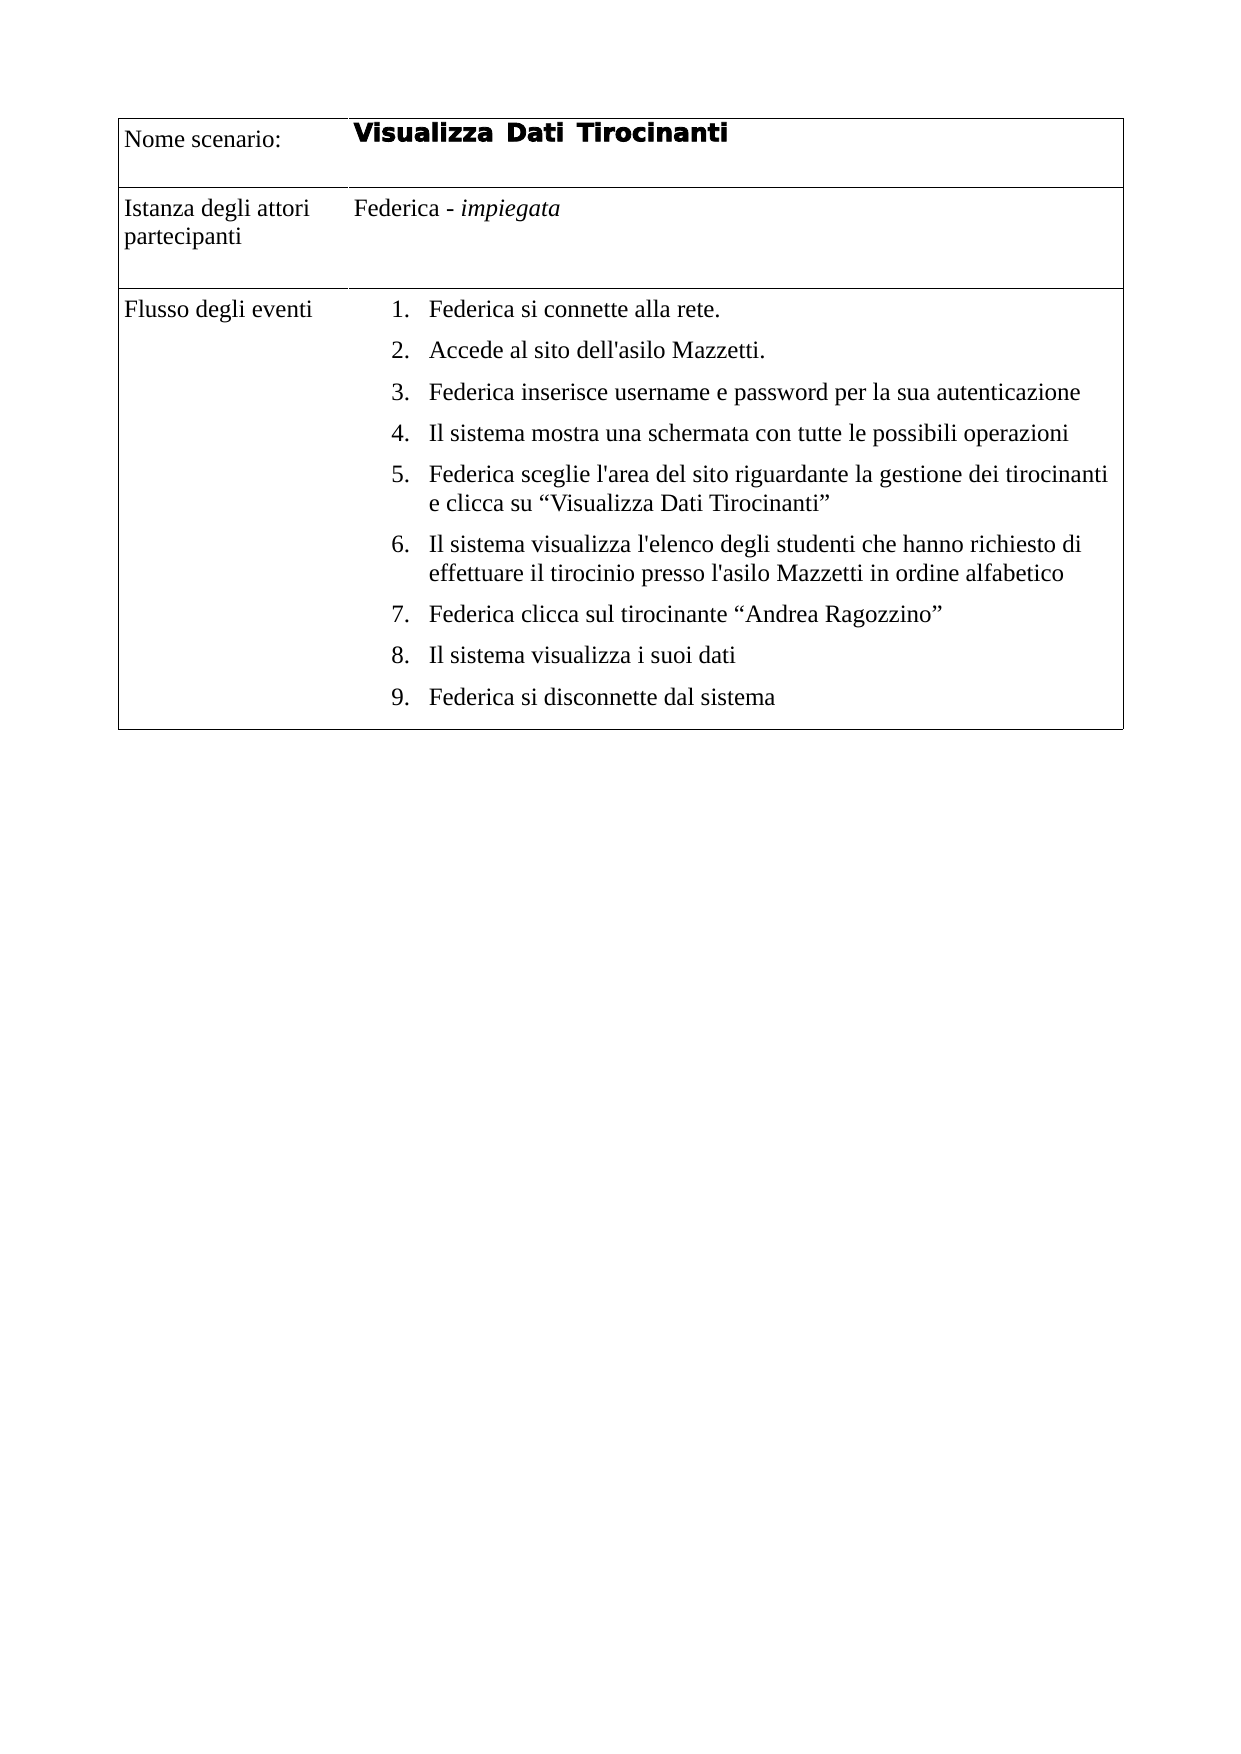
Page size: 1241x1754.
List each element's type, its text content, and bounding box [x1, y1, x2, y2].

table_header Visualizza Dati Tirocinanti [349, 119, 1123, 187]
table_cell Federica si connette alla rete. Accede al sito dell'asilo Mazzetti. Federica inserisce username e password per la sua autenticazione Il sistema mostra una schermata con tutte le possibili operazioni Federica sceglie l'area del sito riguardante la gestione dei tirocinanti e clicca su “Visualizza Dati Tirocinanti” Il sistema visualizza l'elenco degli studenti che hanno richiesto di effettuare il tirocinio presso l'asilo Mazzetti in ordine alfabetico Federica clicca sul tirocinante “Andrea Ragozzino” Il sistema visualizza i suoi dati Federica si disconnette dal sistema [349, 289, 1123, 729]
table_header Nome scenario: [119, 119, 348, 187]
table_cell Federica - impiegata [349, 188, 1123, 288]
table_cell Istanza degli attori partecipanti [119, 188, 348, 288]
table_cell Flusso degli eventi [119, 289, 348, 729]
